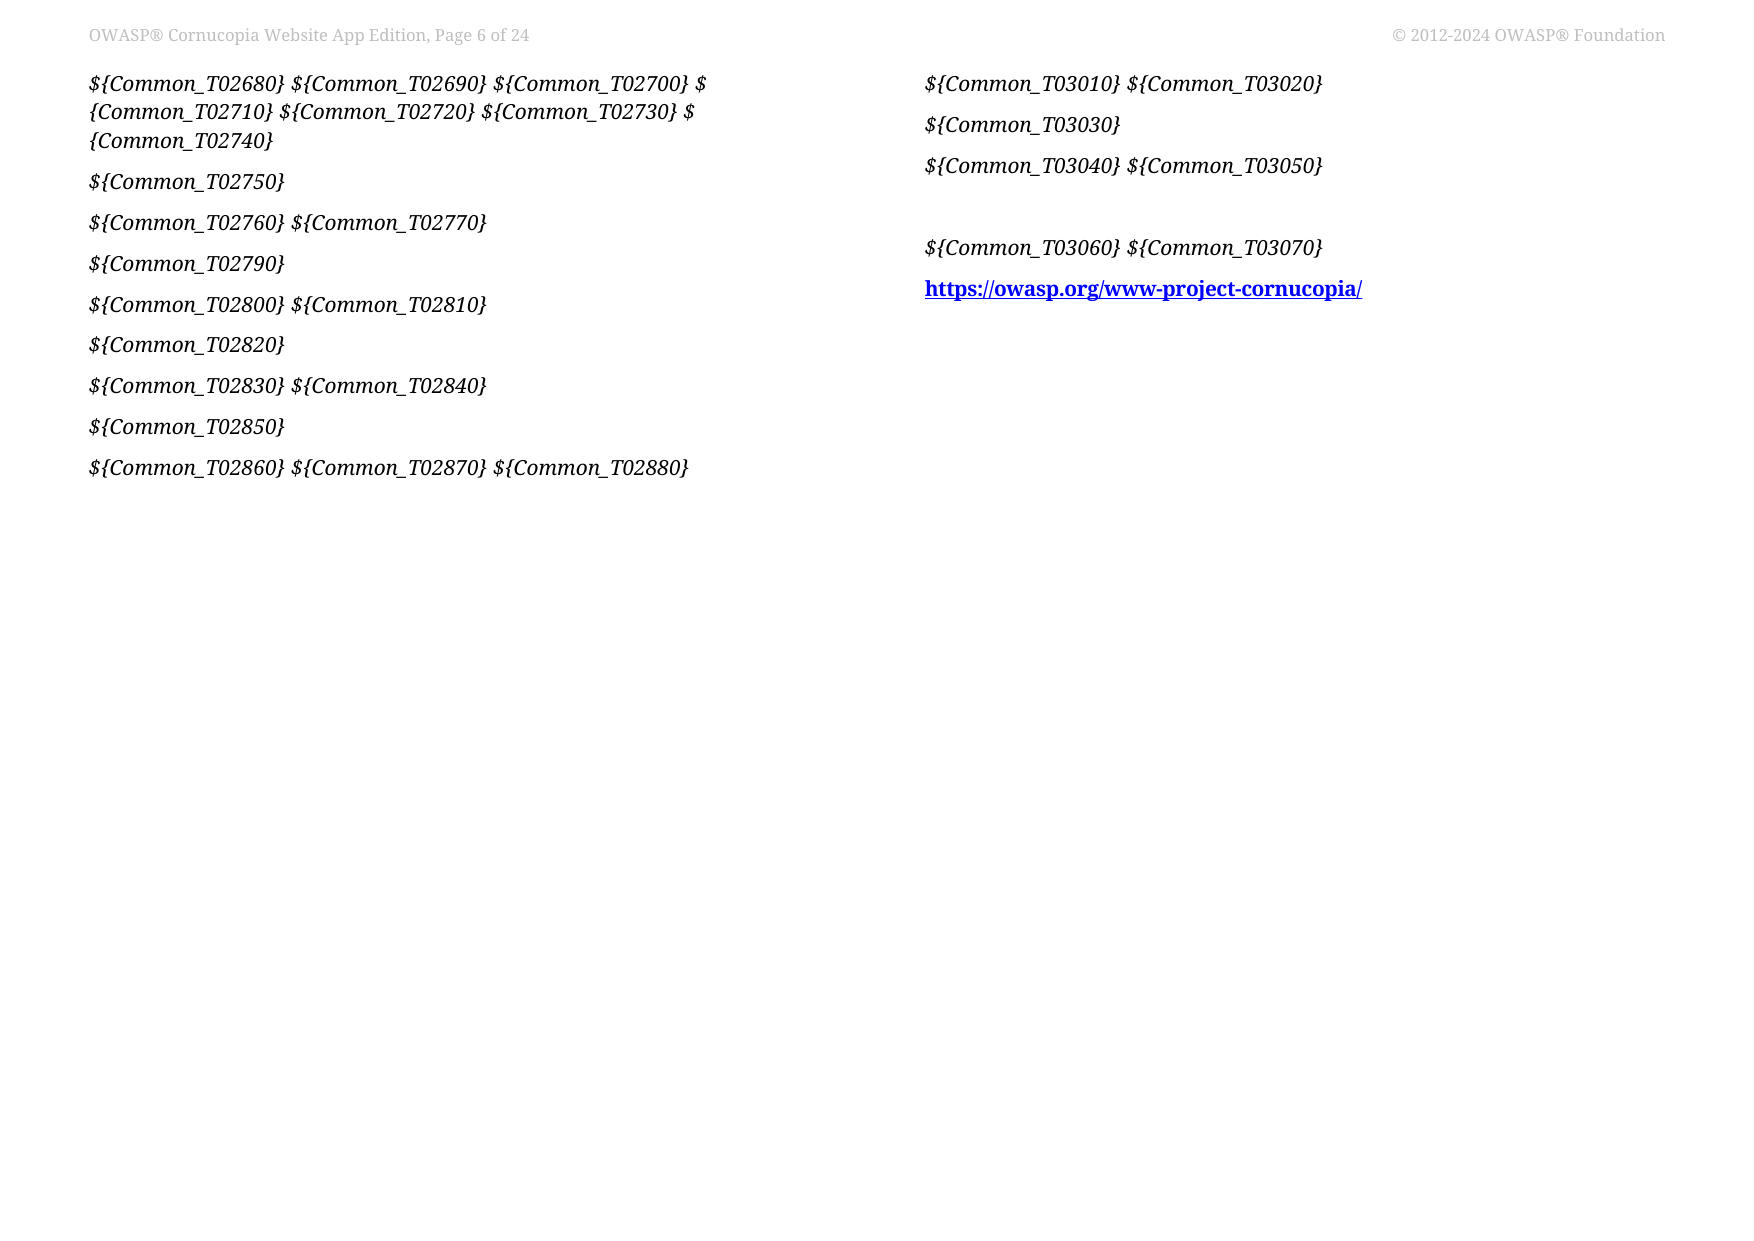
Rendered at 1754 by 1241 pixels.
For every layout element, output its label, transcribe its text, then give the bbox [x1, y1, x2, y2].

table_cell ${Common_T03010} ${Common_T03020} ${Common_T03030} ${Common_T03040} ${Common_T03050} ${Common_T03060} ${Common_T03070} https://owasp.org/www-project-cornucopia/ [913, 69, 1677, 844]
table_cell [856, 69, 913, 844]
table_cell ${Common_T02680} ${Common_T02690} ${Common_T02700} ${Common_T02710} ${Common_T02720} ${Common_T02730} ${Common_T02740} ${Common_T02750} ${Common_T02760} ${Common_T02770} ${Common_T02790} ${Common_T02800} ${Common_T02810} ${Common_T02820} ${Common_T02830} ${Common_T02840} ${Common_T02850} ${Common_T02860} ${Common_T02870} ${Common_T02880} [78, 69, 856, 844]
